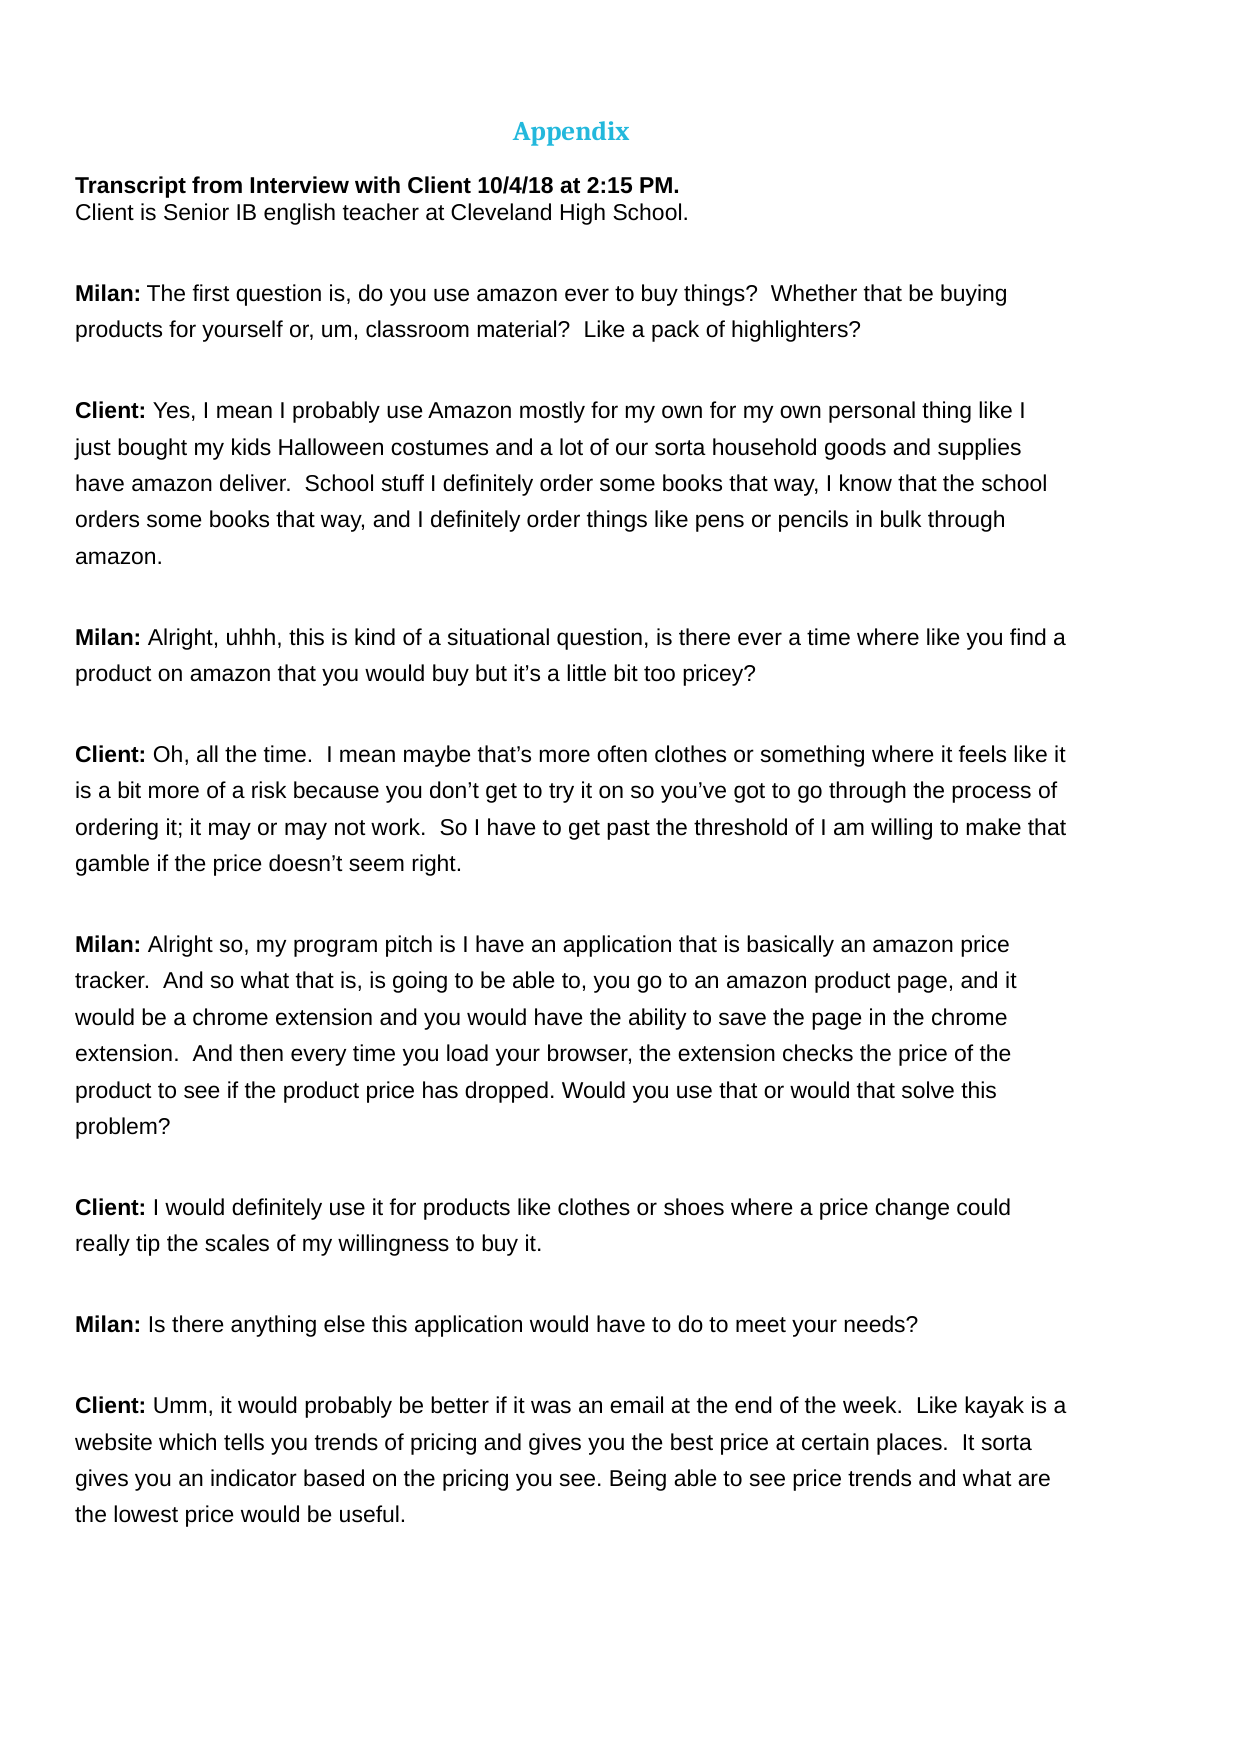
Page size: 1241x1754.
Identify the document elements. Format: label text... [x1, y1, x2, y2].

text Appendix [75, 116, 1067, 147]
text Milan: The first question is, do you use amazon ever to buy things? Whether that be buying products for yourself or, um, classroom material? Like a pack of highlighters? [75, 280, 1067, 342]
text Milan: Is there anything else this application would have to do to meet your needs? [75, 1311, 1067, 1338]
text Client: Yes, I mean I probably use Amazon mostly for my own for my own personal thing like I just bought my kids Halloween costumes and a lot of our sorta household goods and supplies have amazon deliver. School stuff I definitely order some books that way, I know that the school orders some books that way, and I definitely order things like pens or pencils in bulk through amazon. [75, 397, 1067, 569]
text Client: Umm, it would probably be better if it was an email at the end of the week. Like kayak is a website which tells you trends of pricing and gives you the best price at certain places. It sorta gives you an indicator based on the pricing you see. Being able to see price trends and what are the lowest price would be useful. [75, 1392, 1067, 1528]
text Client: I would definitely use it for products like clothes or shoes where a price change could really tip the scales of my willingness to buy it. [75, 1194, 1067, 1257]
text Client: Oh, all the time. I mean maybe that’s more often clothes or something where it feels like it is a bit more of a risk because you don’t get to try it on so you’ve got to go through the process of ordering it; it may or may not work. So I have to get past the threshold of I am willing to make that gamble if the price doesn’t seem right. [75, 741, 1067, 876]
text Milan: Alright so, my program pitch is I have an application that is basically an amazon price tracker. And so what that is, is going to be able to, you go to an amazon product page, and it would be a chrome extension and you would have the ability to save the page in the chrome extension. And then every time you load your browser, the extension checks the price of the product to see if the product price has dropped. Would you use that or would that solve this problem? [75, 931, 1067, 1139]
text Transcript from Interview with Client 10/4/18 at 2:15 PM. [75, 172, 1067, 199]
text Client is Senior IB english teacher at Cleveland High School. [75, 199, 1067, 225]
text Milan: Alright, uhhh, this is kind of a situational question, is there ever a time where like you find a product on amazon that you would buy but it’s a little bit too pricey? [75, 624, 1067, 686]
